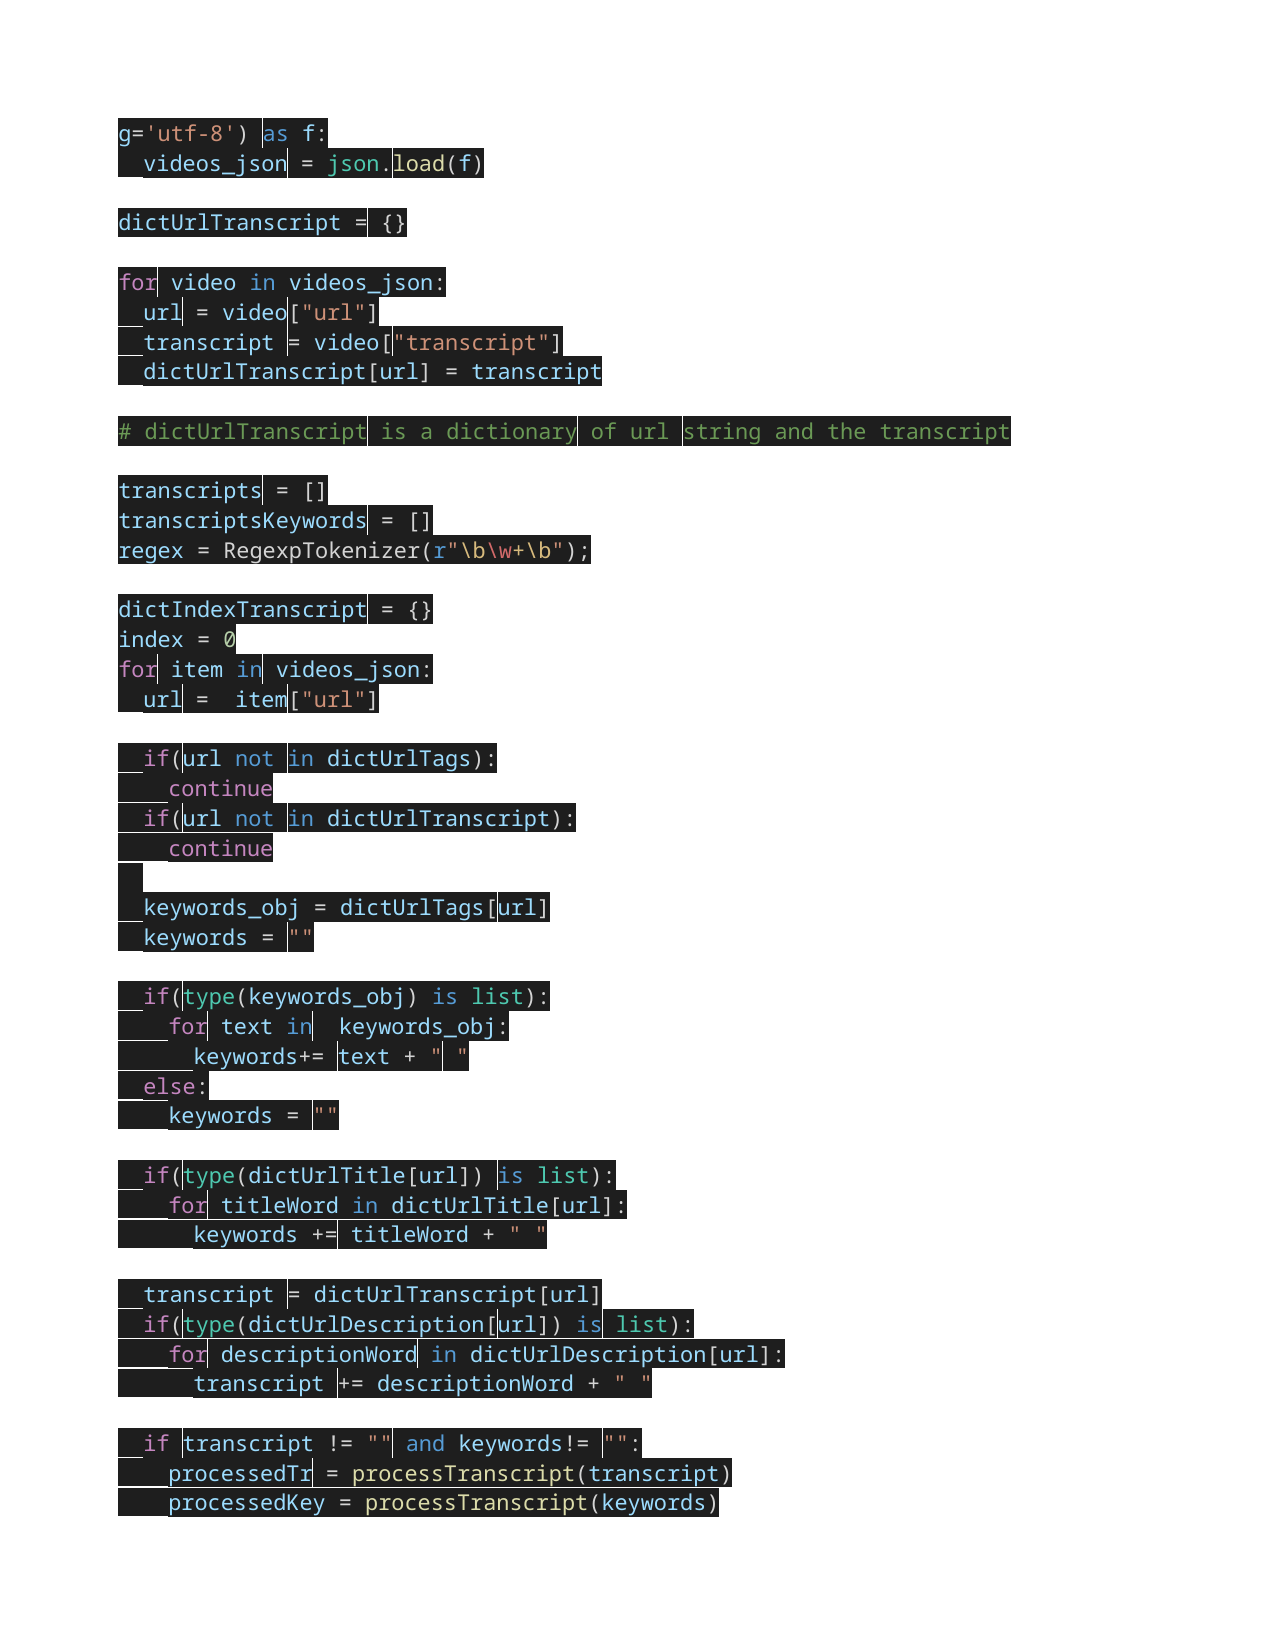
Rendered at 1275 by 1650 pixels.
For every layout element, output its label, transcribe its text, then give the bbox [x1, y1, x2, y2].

text transcript = dictUrlTranscript[url] [118, 1279, 1157, 1309]
text for text in keywords_obj: [118, 1011, 1157, 1041]
text dictUrlTranscript[url] = transcript [118, 356, 1157, 386]
text transcriptsKeywords = [] [118, 505, 1157, 535]
text transcript += descriptionWord + " " [118, 1368, 1157, 1398]
text continue [118, 832, 1157, 862]
text if(type(dictUrlTitle[url]) is list): [118, 1160, 1157, 1190]
text dictUrlTranscript = {} [118, 207, 1157, 237]
text else: [118, 1071, 1157, 1100]
text for item in videos_json: [118, 654, 1157, 684]
text for video in videos_json: [118, 267, 1157, 297]
text transcripts = [] [118, 475, 1157, 505]
text videos_json = json.load(f) [118, 148, 1157, 178]
text continue [118, 773, 1157, 803]
text for titleWord in dictUrlTitle[url]: [118, 1190, 1157, 1219]
text g='utf-8') as f: [118, 118, 1157, 148]
text keywords = "" [118, 1100, 1157, 1130]
text if(url not in dictUrlTranscript): [118, 803, 1157, 832]
text keywords += titleWord + " " [118, 1219, 1157, 1249]
text index = 0 [118, 624, 1157, 654]
text if transcript != "" and keywords!= "": [118, 1428, 1157, 1458]
text processedKey = processTranscript(keywords) [118, 1487, 1157, 1517]
text if(type(keywords_obj) is list): [118, 981, 1157, 1011]
text keywords+= text + " " [118, 1041, 1157, 1071]
text regex = RegexpTokenizer(r"\b\w+\b"); [118, 535, 1157, 564]
text transcript = video["transcript"] [118, 326, 1157, 356]
text url = video["url"] [118, 297, 1157, 326]
text dictIndexTranscript = {} [118, 594, 1157, 624]
text url = item["url"] [118, 684, 1157, 713]
text if(url not in dictUrlTags): [118, 743, 1157, 773]
text # dictUrlTranscript is a dictionary of url string and the transcript [118, 416, 1157, 446]
text keywords = "" [118, 922, 1157, 952]
text for descriptionWord in dictUrlDescription[url]: [118, 1338, 1157, 1368]
text processedTr = processTranscript(transcript) [118, 1458, 1157, 1487]
text keywords_obj = dictUrlTags[url] [118, 892, 1157, 922]
text if(type(dictUrlDescription[url]) is list): [118, 1309, 1157, 1338]
